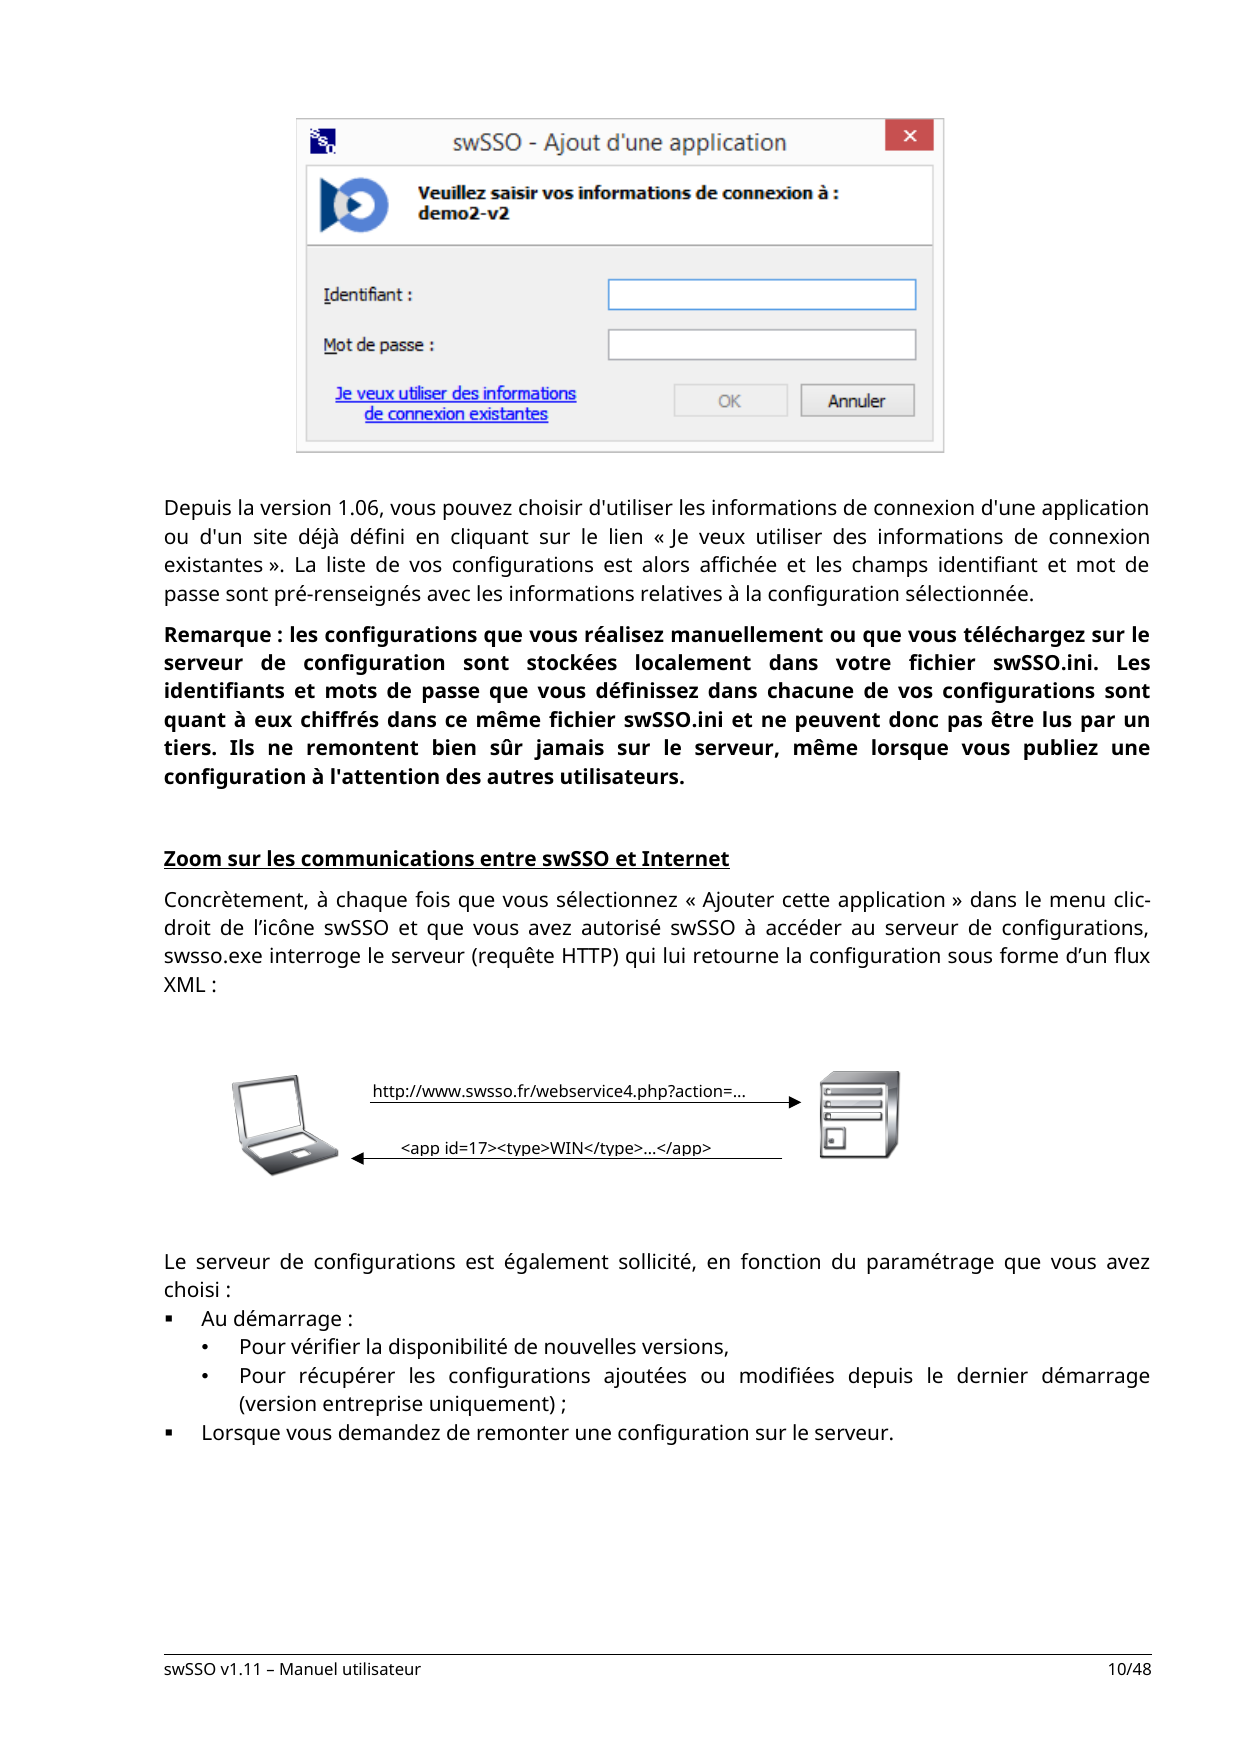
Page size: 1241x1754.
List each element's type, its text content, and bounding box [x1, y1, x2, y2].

text <app id=17><type>WIN</type>…</app> [401, 1136, 766, 1156]
text Le serveur de configurations est également sollicité, en fonction du paramétrage que vous avez choisi : [164, 1247, 1152, 1304]
text Concrètement, à chaque fois que vous sélectionnez « Ajouter cette application » dans le menu clic-droit de l’icône swSSO et que vous avez autorisé swSSO à accéder au serveur de configurations, swsso.exe interroge le serveur (requête HTTP) qui lui retourne la configuration sous forme d’un flux XML : [164, 885, 1152, 998]
text http://www.swsso.fr/webservice4.php?action=... [372, 1080, 789, 1099]
list Lorsque vous demandez de remonter une configuration sur le serveur. [164, 1418, 1152, 1446]
text Zoom sur les communications entre swSSO et Internet [164, 844, 1152, 872]
picture [296, 118, 945, 453]
picture [204, 1042, 364, 1206]
text Remarque : les configurations que vous réalisez manuellement ou que vous téléchargez sur le serveur de configuration sont stockées localement dans votre fichier swSSO.ini. Les identifiants et mots de passe que vous définissez dans chacune de vos configurations sont quant à eux chiffrés dans ce même fichier swSSO.ini et ne peuvent donc pas être lus par un tiers. Ils ne remontent bien sûr jamais sur le serveur, même lorsque vous publiez une configuration à l'attention des autres utilisateurs. [164, 620, 1152, 790]
list Au démarrage : [164, 1304, 1152, 1332]
text Depuis la version 1.06, vous pouvez choisir d'utiliser les informations de connexion d'une application ou d'un site déjà défini en cliquant sur le lien « Je veux utiliser des informations de connexion existantes ». La liste de vos configurations est alors affichée et les champs identifiant et mot de passe sont pré-renseignés avec les informations relatives à la configuration sélectionnée. [164, 493, 1152, 607]
list Pour vérifier la disponibilité de nouvelles versions, [201, 1332, 1152, 1361]
picture [779, 1040, 939, 1189]
list Pour récupérer les configurations ajoutées ou modifiées depuis le dernier démarrage (version entreprise uniquement) ; [201, 1361, 1152, 1418]
